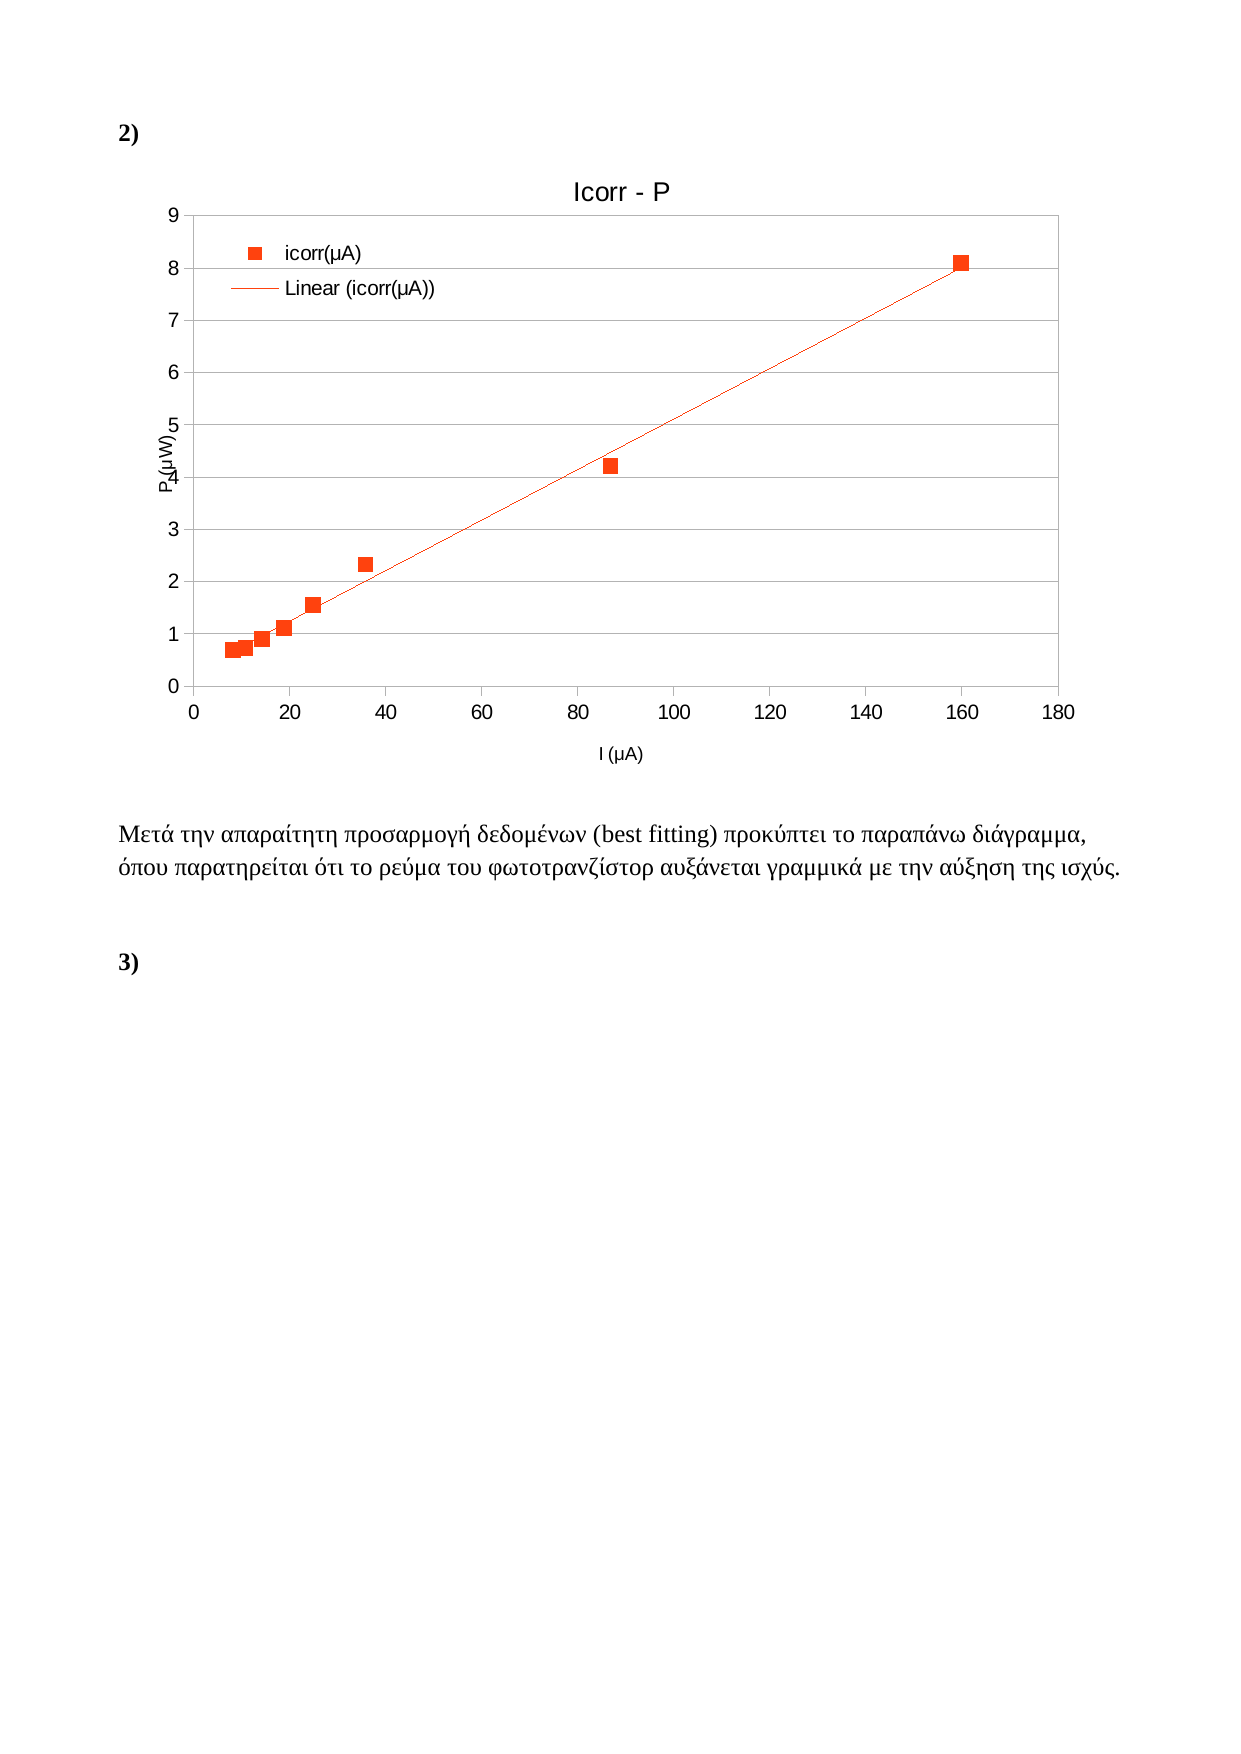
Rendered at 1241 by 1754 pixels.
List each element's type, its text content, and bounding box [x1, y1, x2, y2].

text 2) [118, 118, 1122, 147]
text Μετά την απαραίτητη προσαρμογή δεδομένων (best fitting) προκύπτει το παραπάνω διάγραμμα, όπου παρατηρείται ότι το ρεύμα του φωτοτρανζίστορ αυξάνεται γραμμικά με την αύξηση της ισχύς. [118, 166, 1122, 881]
text 3) [118, 947, 1122, 976]
